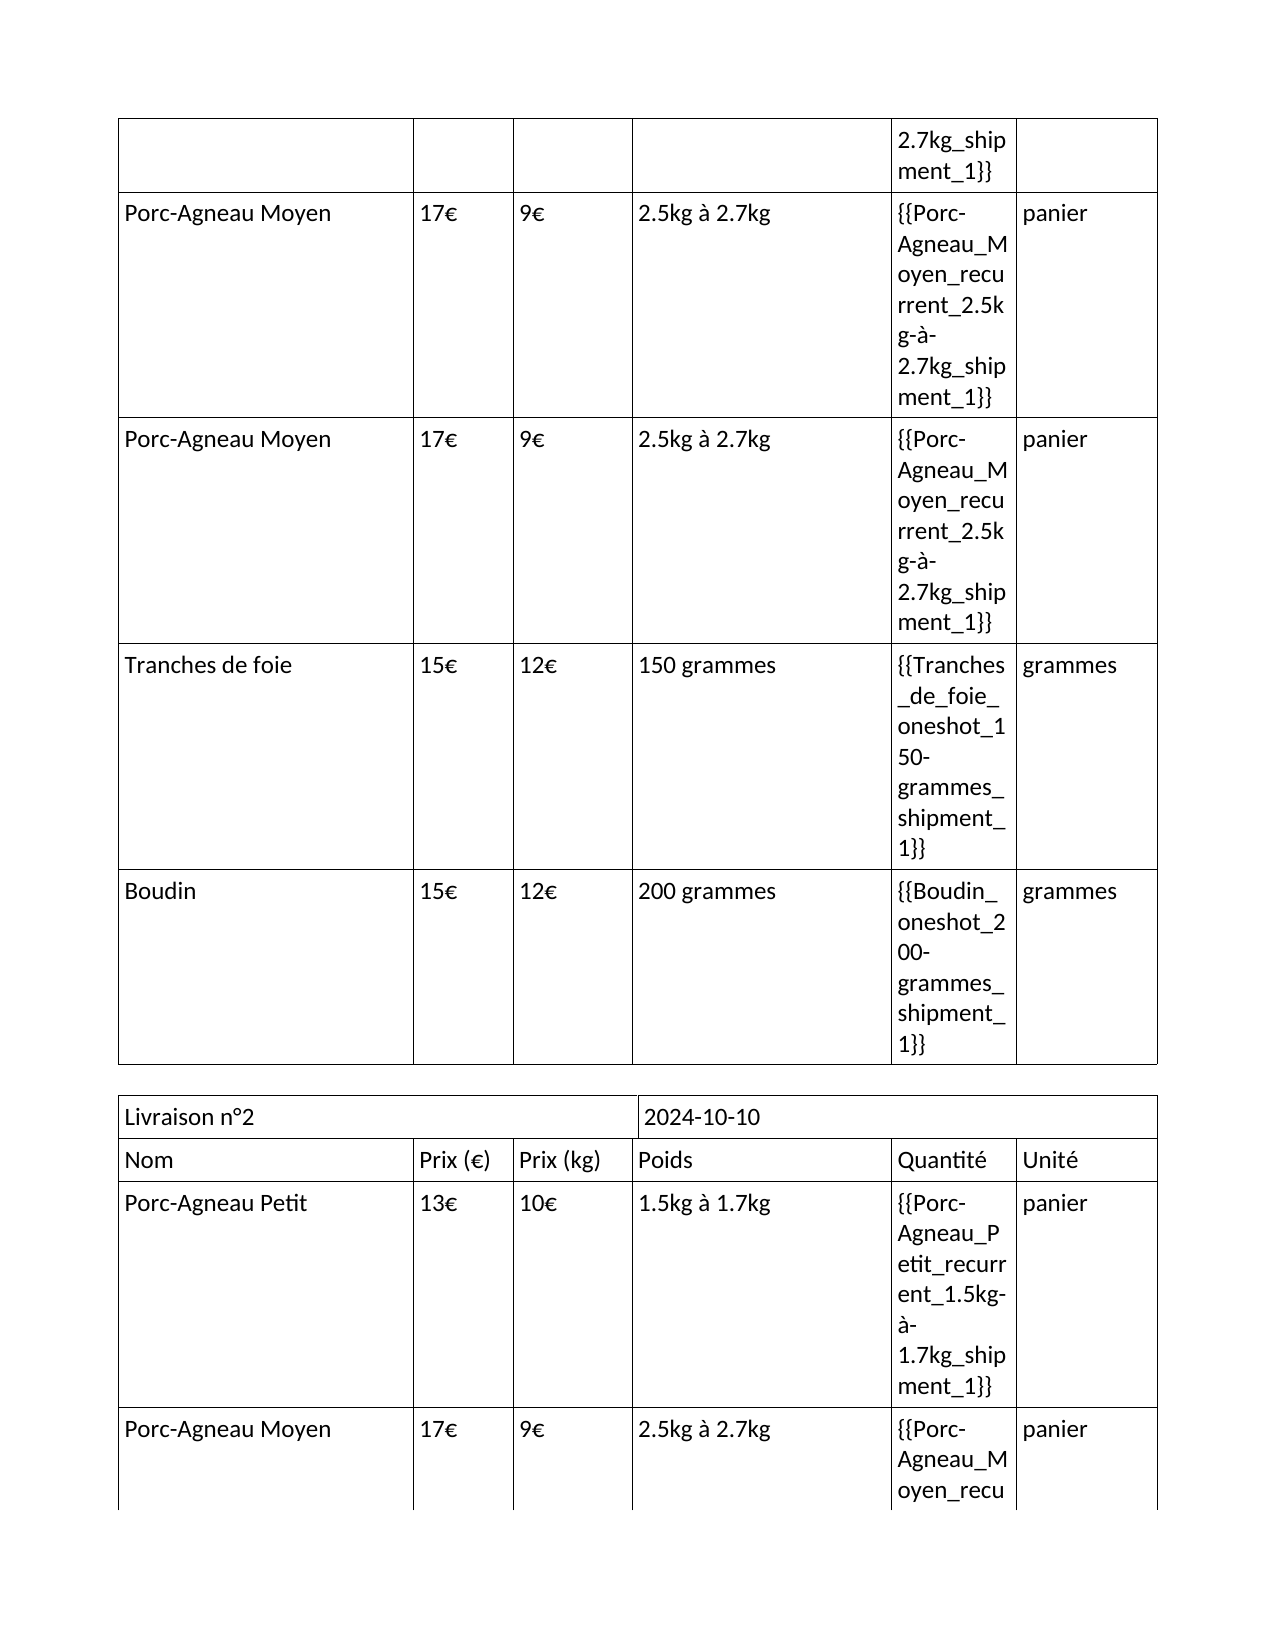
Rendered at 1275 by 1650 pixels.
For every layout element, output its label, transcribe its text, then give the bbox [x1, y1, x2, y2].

table_cell panier [1017, 1408, 1157, 1510]
table_cell 1.5kg à 1.7kg [633, 1182, 891, 1407]
table_cell 17€ [414, 193, 513, 417]
table_cell {{Tranches_de_foie_oneshot_150-grammes_shipment_1}} [892, 644, 1016, 869]
table_cell [633, 119, 891, 191]
table_cell 13€ [414, 1182, 513, 1407]
table_cell 12€ [514, 870, 632, 1064]
table_cell 150 grammes [633, 644, 891, 869]
table_header Poids [633, 1139, 891, 1181]
table_cell 2.5kg à 2.7kg [633, 193, 891, 417]
table_cell [414, 119, 513, 191]
table_header Prix (€) [414, 1139, 513, 1181]
table_header Livraison n°2 [119, 1096, 637, 1138]
table_cell [1017, 119, 1157, 191]
table_cell grammes [1017, 644, 1157, 869]
table_cell [119, 119, 413, 191]
table_cell [514, 119, 632, 191]
table_cell panier [1017, 1182, 1157, 1407]
table_cell 15€ [414, 644, 513, 869]
table_cell {{Porc-Agneau_Moyen_recurrent_2.5kg-à-2.7kg_shipment_1}} [892, 418, 1016, 643]
table_cell 15€ [414, 870, 513, 1064]
table_cell Tranches de foie [119, 644, 413, 869]
table_header Unité [1017, 1139, 1157, 1181]
table_cell 17€ [414, 1408, 513, 1510]
table_cell 9€ [514, 1408, 632, 1510]
table_cell Boudin [119, 870, 413, 1064]
table_header Nom [119, 1139, 413, 1181]
table_cell 2.7kg_shipment_1}} [892, 119, 1016, 191]
table_header 2024-10-10 [639, 1096, 1157, 1138]
table_cell {{Porc-Agneau_Petit_recurrent_1.5kg-à-1.7kg_shipment_1}} [892, 1182, 1016, 1407]
table_header Quantité [892, 1139, 1016, 1181]
table_cell Porc-Agneau Moyen [119, 1408, 413, 1510]
table_cell 12€ [514, 644, 632, 869]
table_cell 2.5kg à 2.7kg [633, 1408, 891, 1510]
table_cell grammes [1017, 870, 1157, 1064]
table_cell {{Porc-Agneau_Moyen_recurrent_2.5kg-à-2.7kg_shipment_1}} [892, 193, 1016, 417]
table_cell {{Porc-Agneau_Moyen_recu [892, 1408, 1016, 1510]
table_header Prix (kg) [514, 1139, 632, 1181]
table_cell Porc-Agneau Petit [119, 1182, 413, 1407]
table_cell panier [1017, 193, 1157, 417]
table_cell 2.5kg à 2.7kg [633, 418, 891, 643]
table_cell Porc-Agneau Moyen [119, 193, 413, 417]
table_cell 9€ [514, 418, 632, 643]
table_cell {{Boudin_oneshot_200-grammes_shipment_1}} [892, 870, 1016, 1064]
table_cell 17€ [414, 418, 513, 643]
table_cell panier [1017, 418, 1157, 643]
table_cell 9€ [514, 193, 632, 417]
table_cell 200 grammes [633, 870, 891, 1064]
table_cell Porc-Agneau Moyen [119, 418, 413, 643]
table_cell 10€ [514, 1182, 632, 1407]
